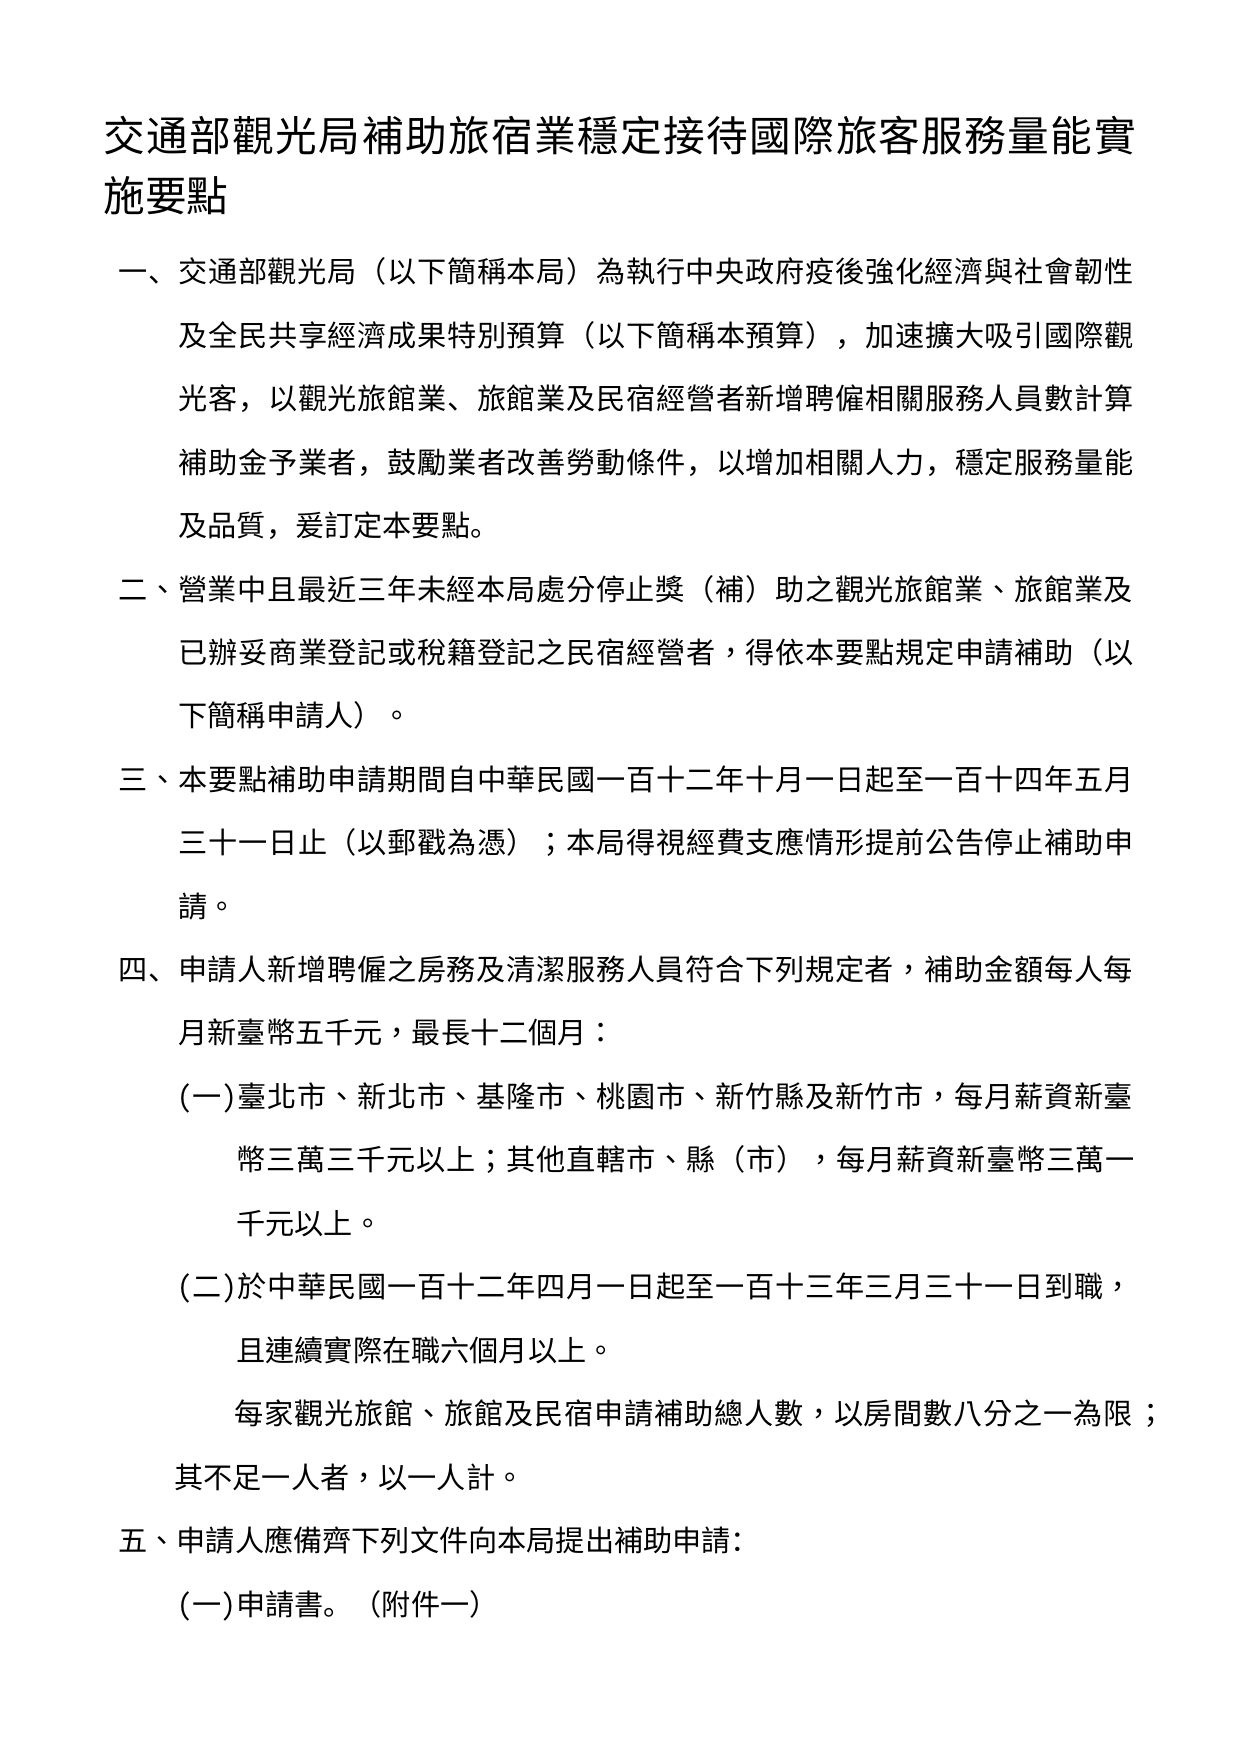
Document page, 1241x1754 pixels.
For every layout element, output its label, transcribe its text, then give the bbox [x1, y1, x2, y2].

text 每家觀光旅館、旅館及民宿申請補助總人數，以房間數八分之一為限；其不足一人者，以一人計。 [174, 1391, 1136, 1496]
text 一、交通部觀光局（以下簡稱本局）為執行中央政府疫後強化經濟與社會韌性及全民共享經濟成果特別預算（以下簡稱本預算），加速擴大吸引國際觀光客，以觀光旅館業、旅館業及民宿經營者新增聘僱相關服務人員數計算補助金予業者，鼓勵業者改善勞動條件，以增加相關人力，穩定服務量能及品質，爰訂定本要點。 [118, 249, 1136, 545]
text 四、申請人新增聘僱之房務及清潔服務人員符合下列規定者，補助金額每人每月新臺幣五千元，最長十二個月： [118, 947, 1136, 1052]
text (二)於中華民國一百十二年四月一日起至一百十三年三月三十一日到職，且連續實際在職六個月以上。 [177, 1264, 1136, 1369]
text (一)申請書。（附件一） [177, 1581, 1136, 1623]
text 二、營業中且最近三年未經本局處分停止獎（補）助之觀光旅館業、旅館業及已辦妥商業登記或稅籍登記之民宿經營者，得依本要點規定申請補助（以下簡稱申請人）。 [118, 566, 1136, 735]
text 交通部觀光局補助旅宿業穩定接待國際旅客服務量能實施要點 [103, 103, 1136, 224]
text 三、本要點補助申請期間自中華民國一百十二年十月一日起至一百十四年五月三十一日止（以郵戳為憑）；本局得視經費支應情形提前公告停止補助申請。 [118, 756, 1136, 926]
text 五、申請人應備齊下列文件向本局提出補助申請： [118, 1518, 1136, 1560]
text (一)臺北市、新北市、基隆市、桃園市、新竹縣及新竹市，每月薪資新臺幣三萬三千元以上；其他直轄市、縣（市），每月薪資新臺幣三萬一千元以上。 [177, 1073, 1136, 1243]
